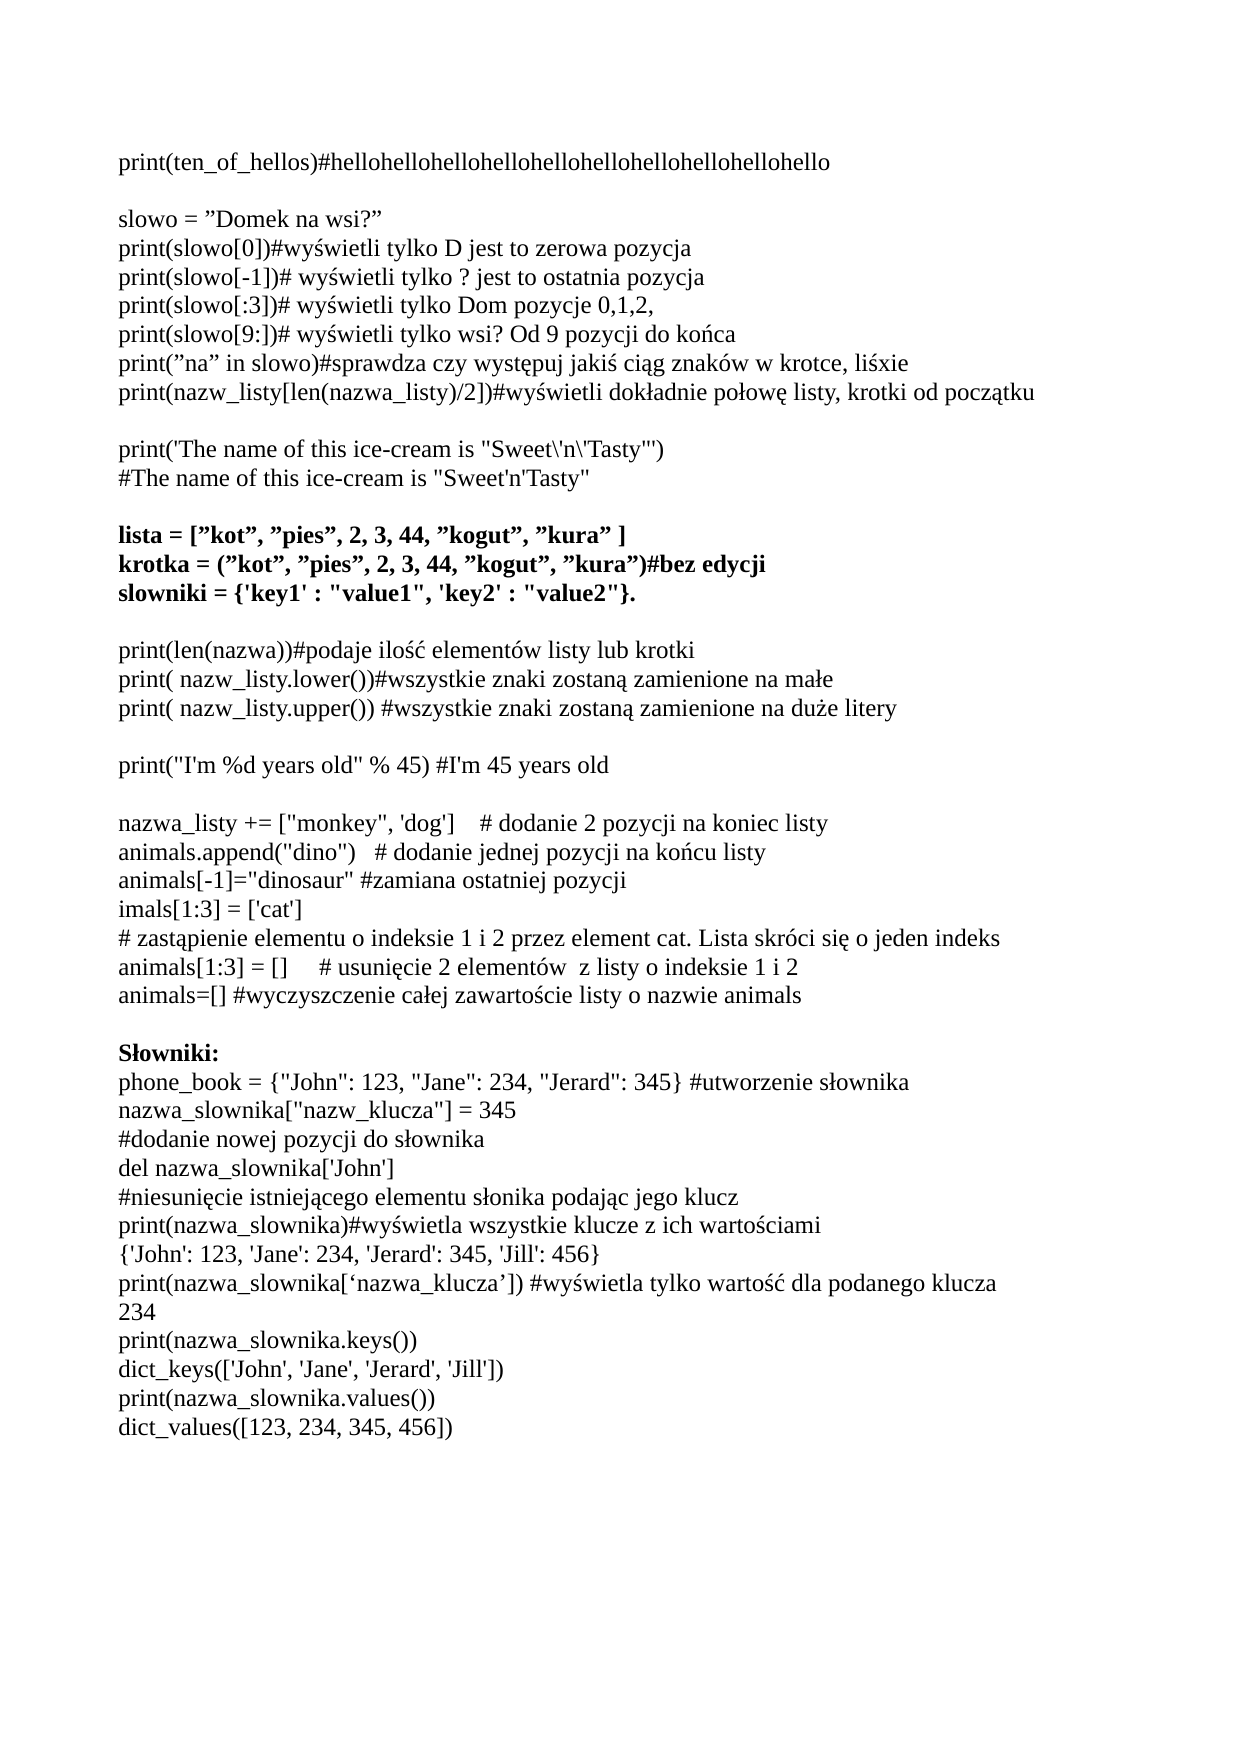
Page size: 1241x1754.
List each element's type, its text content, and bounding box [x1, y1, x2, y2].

text print(nazwa_slownika)#wyświetla wszystkie klucze z ich wartościami [118, 1211, 1122, 1239]
text print(slowo[0])#wyświetli tylko D jest to zerowa pozycja [118, 233, 1122, 262]
text print(nazw_listy[len(nazwa_listy)/2])#wyświetli dokładnie połowę listy, krotki od początku [118, 377, 1122, 406]
text print(nazwa_slownika.keys()) [118, 1326, 1122, 1354]
text animals[-1]="dinosaur" #zamiana ostatniej pozycji [118, 866, 1122, 894]
text print( nazw_listy.upper()) #wszystkie znaki zostaną zamienione na duże litery [118, 693, 1122, 722]
text print(ten_of_hellos)#hellohellohellohellohellohellohellohellohellohello [118, 147, 1122, 176]
text dict_keys(['John', 'Jane', 'Jerard', 'Jill']) [118, 1354, 1122, 1383]
text print( nazw_listy.lower())#wszystkie znaki zostaną zamienione na małe [118, 664, 1122, 693]
text print(len(nazwa))#podaje ilość elementów listy lub krotki [118, 636, 1122, 664]
text slowniki = {'key1' : "value1", 'key2' : "value2"}. [118, 578, 1122, 607]
text #The name of this ice-cream is "Sweet'n'Tasty" [118, 463, 1122, 492]
text phone_book = {"John": 123, "Jane": 234, "Jerard": 345} #utworzenie słownika [118, 1067, 1122, 1096]
text #niesunięcie istniejącego elementu słonika podając jego klucz [118, 1182, 1122, 1211]
text del nazwa_slownika['John'] [118, 1153, 1122, 1182]
text {'John': 123, 'Jane': 234, 'Jerard': 345, 'Jill': 456} [118, 1239, 1122, 1268]
text print(nazwa_slownika.values()) [118, 1383, 1122, 1412]
text print(slowo[9:])# wyświetli tylko wsi? Od 9 pozycji do końca [118, 319, 1122, 348]
text nazwa_slownika["nazw_klucza"] = 345 [118, 1096, 1122, 1124]
text print(slowo[:3])# wyświetli tylko Dom pozycje 0,1,2, [118, 291, 1122, 319]
text print('The name of this ice-cream is "Sweet\'n\'Tasty"') [118, 434, 1122, 463]
text print("I'm %d years old" % 45) #I'm 45 years old [118, 751, 1122, 779]
text print(”na” in slowo)#sprawdza czy występuj jakiś ciąg znaków w krotce, liśxie [118, 348, 1122, 377]
text slowo = ”Domek na wsi?” [118, 204, 1122, 233]
text # zastąpienie elementu o indeksie 1 i 2 przez element cat. Lista skróci się o jeden indeks [118, 923, 1122, 952]
text lista = [”kot”, ”pies”, 2, 3, 44, ”kogut”, ”kura” ] [118, 521, 1122, 549]
text dict_values([123, 234, 345, 456]) [118, 1412, 1122, 1441]
text krotka = (”kot”, ”pies”, 2, 3, 44, ”kogut”, ”kura”)#bez edycji [118, 549, 1122, 578]
text animals.append("dino") # dodanie jednej pozycji na końcu listy [118, 837, 1122, 866]
text Słowniki: [118, 1038, 1122, 1067]
text 234 [118, 1297, 1122, 1326]
text print(nazwa_slownika[‘nazwa_klucza’]) #wyświetla tylko wartość dla podanego klucza [118, 1268, 1122, 1297]
text print(slowo[-1])# wyświetli tylko ? jest to ostatnia pozycja [118, 262, 1122, 291]
text animals=[] #wyczyszczenie całej zawartoście listy o nazwie animals [118, 981, 1122, 1009]
text #dodanie nowej pozycji do słownika [118, 1124, 1122, 1153]
text nazwa_listy += ["monkey", 'dog'] # dodanie 2 pozycji na koniec listy [118, 808, 1122, 837]
text animals[1:3] = [] # usunięcie 2 elementów z listy o indeksie 1 i 2 [118, 952, 1122, 981]
text imals[1:3] = ['cat'] [118, 894, 1122, 923]
